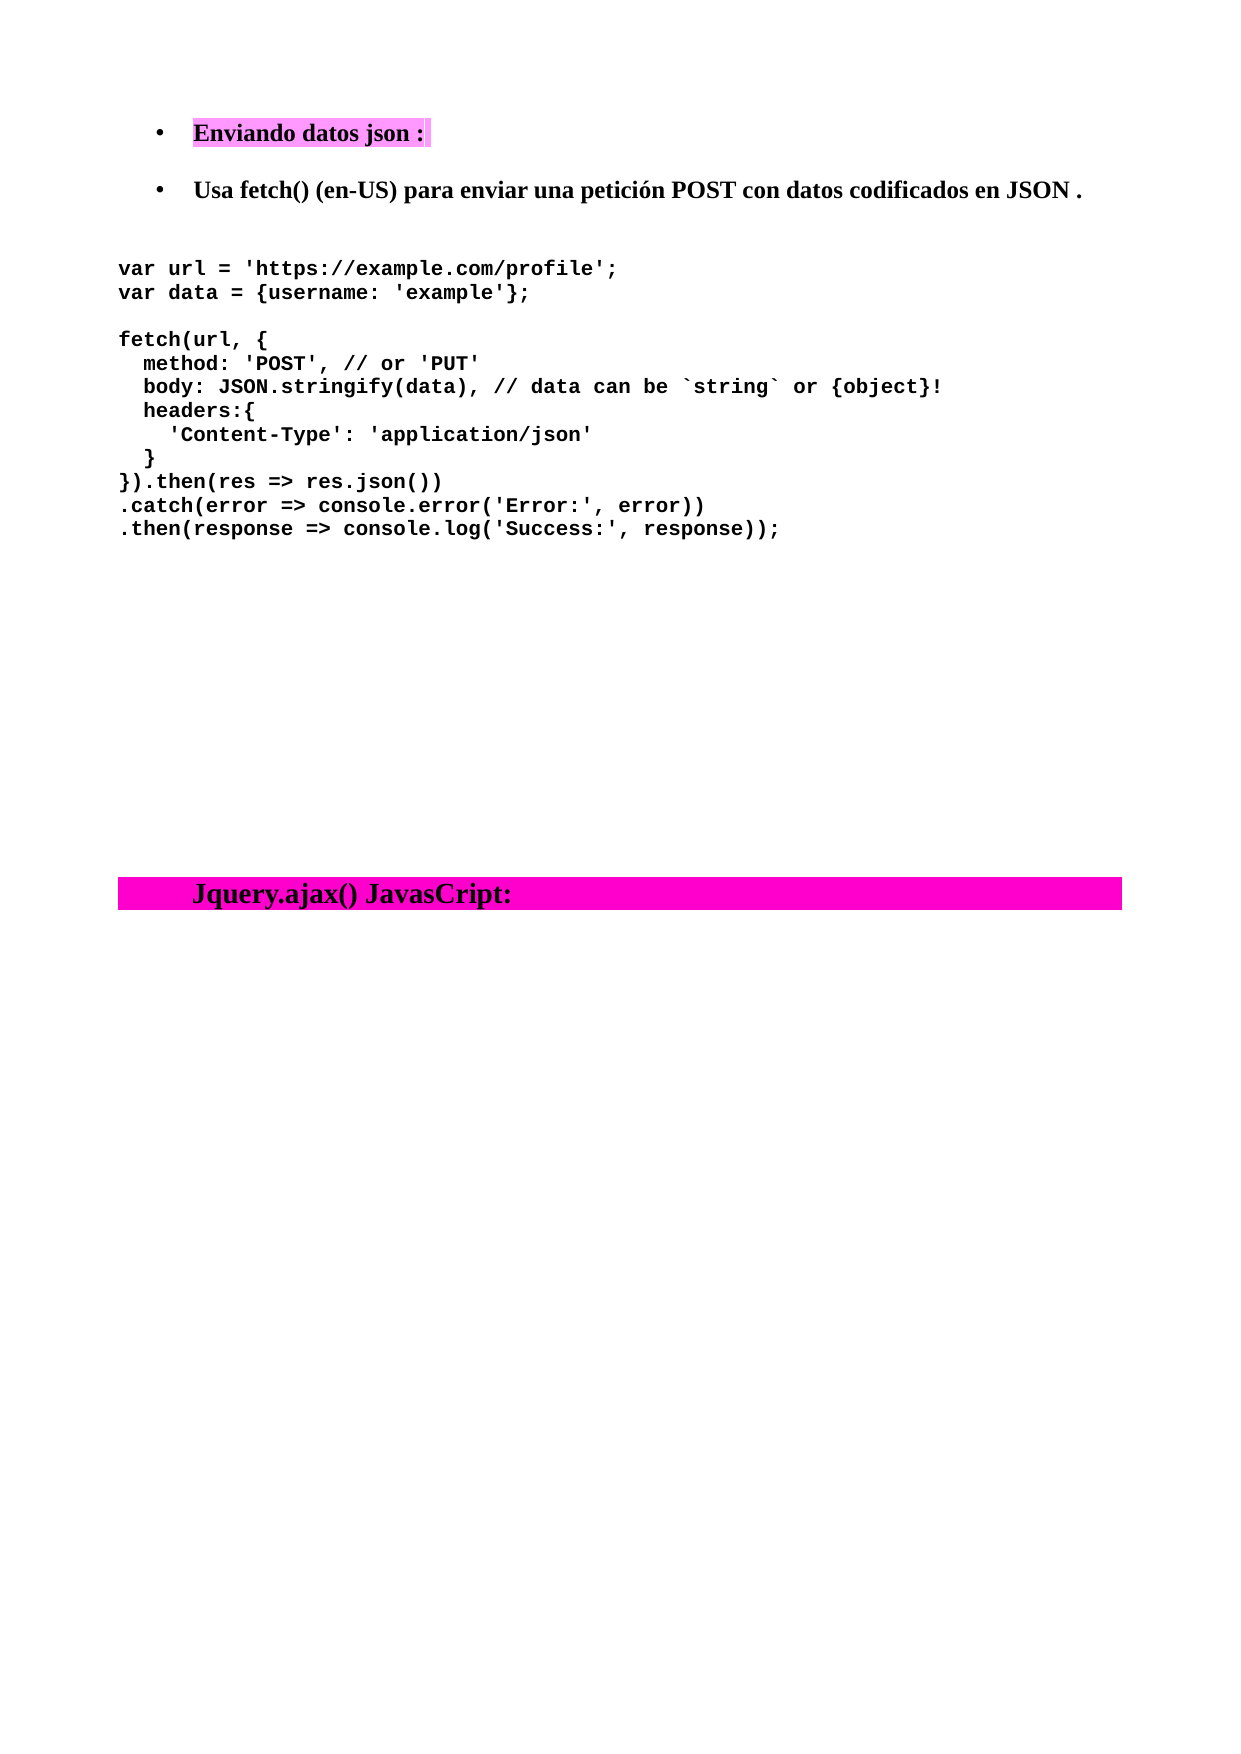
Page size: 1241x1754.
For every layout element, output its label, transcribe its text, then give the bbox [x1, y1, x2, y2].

text method: 'POST', // or 'PUT' [118, 353, 1122, 376]
text Jquery.ajax() JavasCript: [118, 877, 1122, 910]
list Usa fetch() (en-US) para enviar una petición POST con datos codificados en JSON . [156, 176, 1122, 204]
text fetch(url, { [118, 329, 1122, 353]
text } [118, 447, 1122, 471]
list Enviando datos json : [156, 118, 1122, 147]
text headers:{ [118, 400, 1122, 424]
text body: JSON.stringify(data), // data can be `string` or {object}! [118, 376, 1122, 400]
text var data = {username: 'example'}; [118, 282, 1122, 305]
text .catch(error => console.error('Error:', error)) [118, 494, 1122, 518]
text 'Content-Type': 'application/json' [118, 424, 1122, 447]
text .then(response => console.log('Success:', response)); [118, 518, 1122, 542]
text }).then(res => res.json()) [118, 471, 1122, 494]
text var url = 'https://example.com/profile'; [118, 258, 1122, 282]
